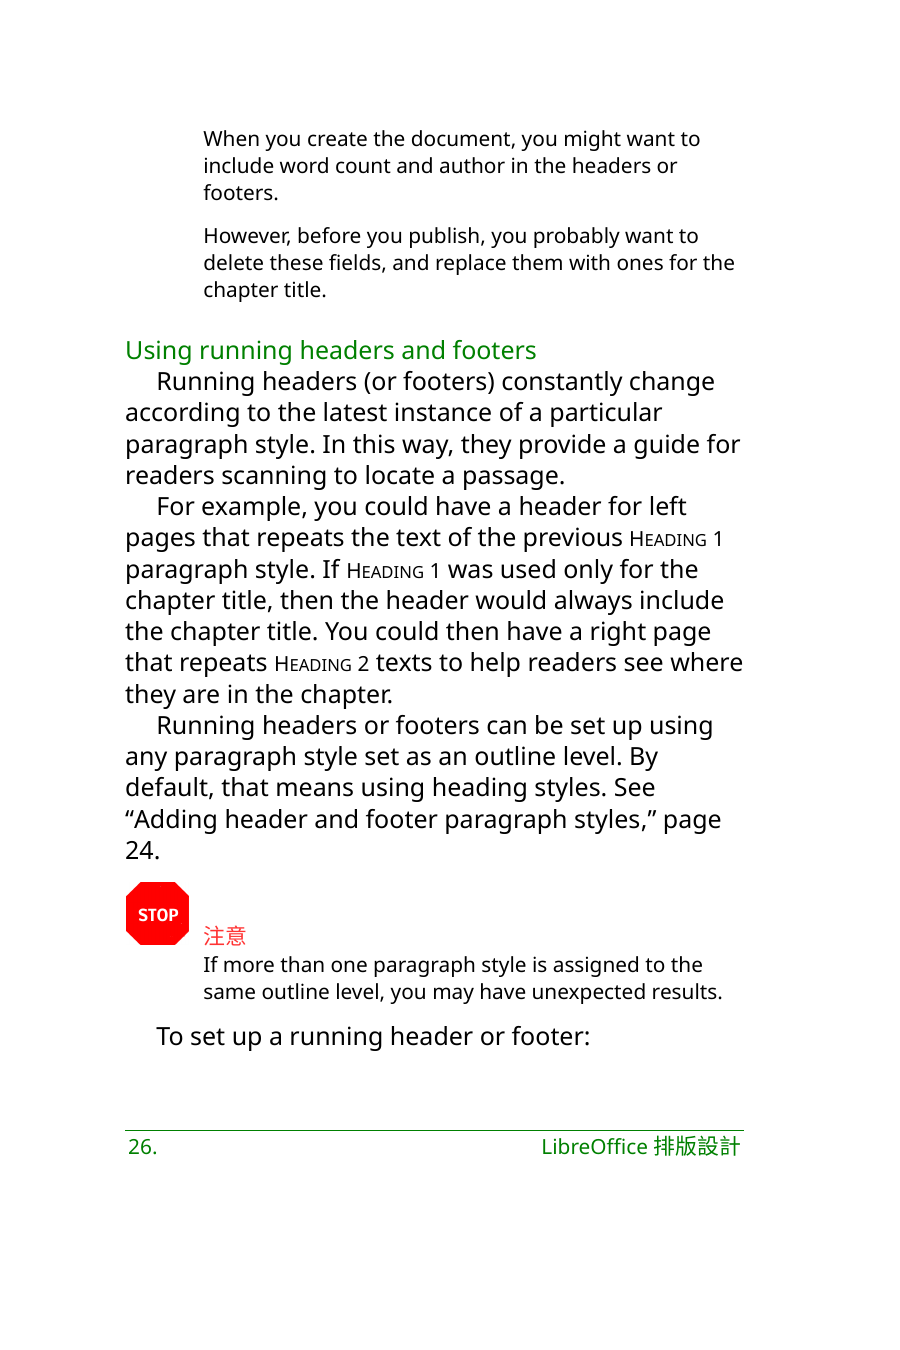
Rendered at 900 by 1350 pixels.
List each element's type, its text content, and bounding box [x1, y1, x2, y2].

text Running headers (or footers) constantly change according to the latest instance of a particular paragraph style. In this way, they provide a guide for readers scanning to locate a passage. [125, 366, 744, 491]
text If more than one paragraph style is assigned to the same outline level, you may have unexpected results. [203, 951, 744, 1005]
text For example, you could have a header for left pages that repeats the text of the previous Heading 1 paragraph style. If Heading 1 was used only for the chapter title, then the header would always include the chapter title. You could then have a right page that repeats Heading 2 texts to help readers see where they are in the chapter. [125, 491, 744, 709]
text To set up a running header or footer: [125, 1021, 744, 1052]
list 注意 [125, 881, 744, 951]
subtitle Using running headers and footers [125, 334, 744, 366]
picture [126, 882, 189, 945]
text When you create the document, you might want to include word count and author in the headers or footers. [203, 125, 744, 206]
text However, before you publish, you probably want to delete these fields, and replace them with ones for the chapter title. [203, 222, 744, 303]
text Running headers or footers can be set up using any paragraph style set as an outline level. By default, that means using heading styles. See “Adding header and footer paragraph styles,” page 1. [125, 709, 744, 866]
